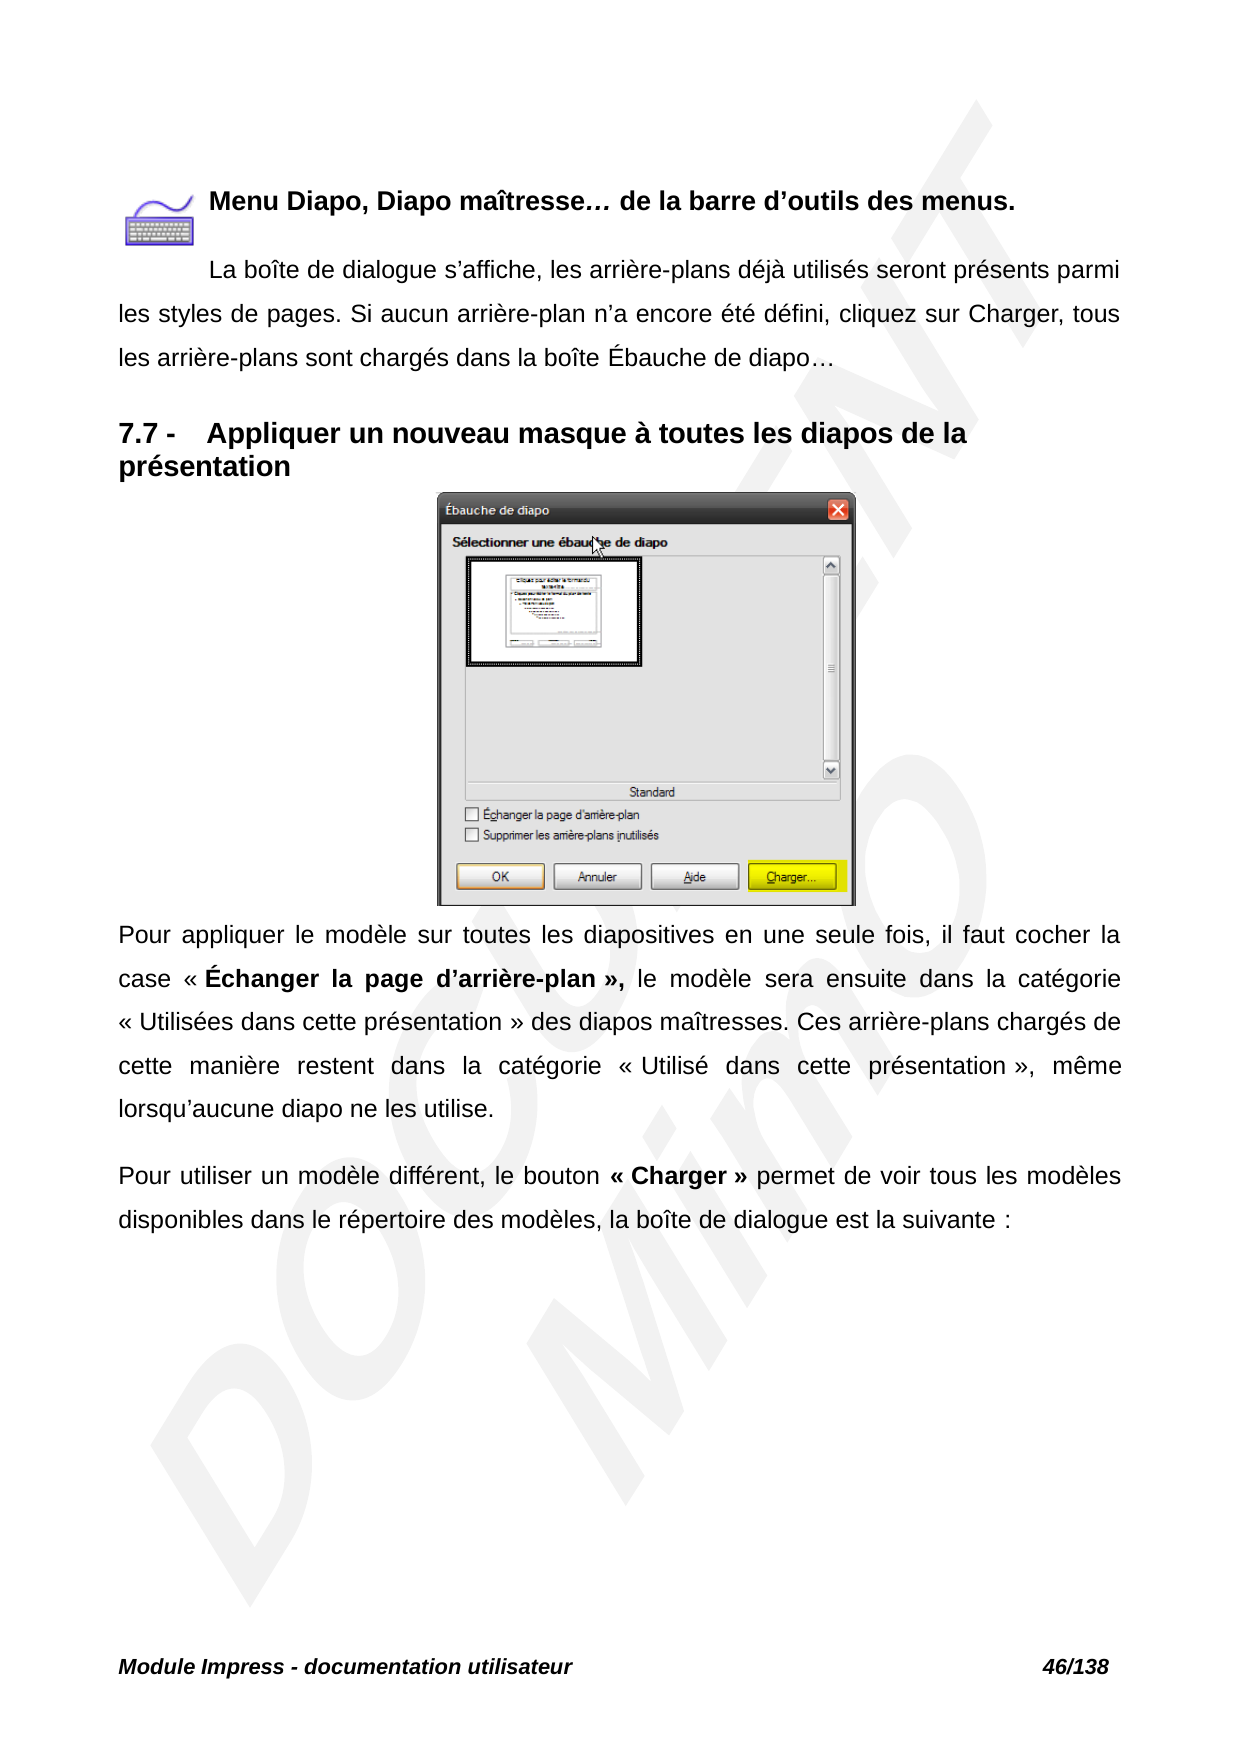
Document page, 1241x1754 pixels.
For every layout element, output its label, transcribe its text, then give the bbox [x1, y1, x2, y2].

text Menu Diapo, Diapo maîtresse… de la barre d’outils des menus. [197, 185, 1122, 216]
text Pour appliquer le modèle sur toutes les diapositives en une seule fois, il faut cocher la case « Échanger la page d’arrière-plan », le modèle sera ensuite dans la catégorie « Utilisées dans cette présentation » des diapos maîtresses. Ces arrière-plans chargés de cette manière restent dans la catégorie « Utilisé dans cette présentation », même lorsqu’aucune diapo ne les utilise. [118, 514, 1122, 1123]
text Pour utiliser un modèle différent, le bouton « Charger » permet de voir tous les modèles disponibles dans le répertoire des modèles, la boîte de dialogue est la suivante : [118, 1161, 1122, 1234]
text La boîte de dialogue s’affiche, les arrière-plans déjà utilisés seront présents parmi les styles de pages. Si aucun arrière-plan n’a encore été défini, cliquez sur Charger, tous les arrière-plans sont chargés dans la boîte Ébauche de diapo… [118, 255, 1122, 372]
picture [121, 184, 197, 260]
subtitle Appliquer un nouveau masque à toutes les diapos de la présentation [118, 416, 1122, 483]
picture [435, 492, 857, 906]
